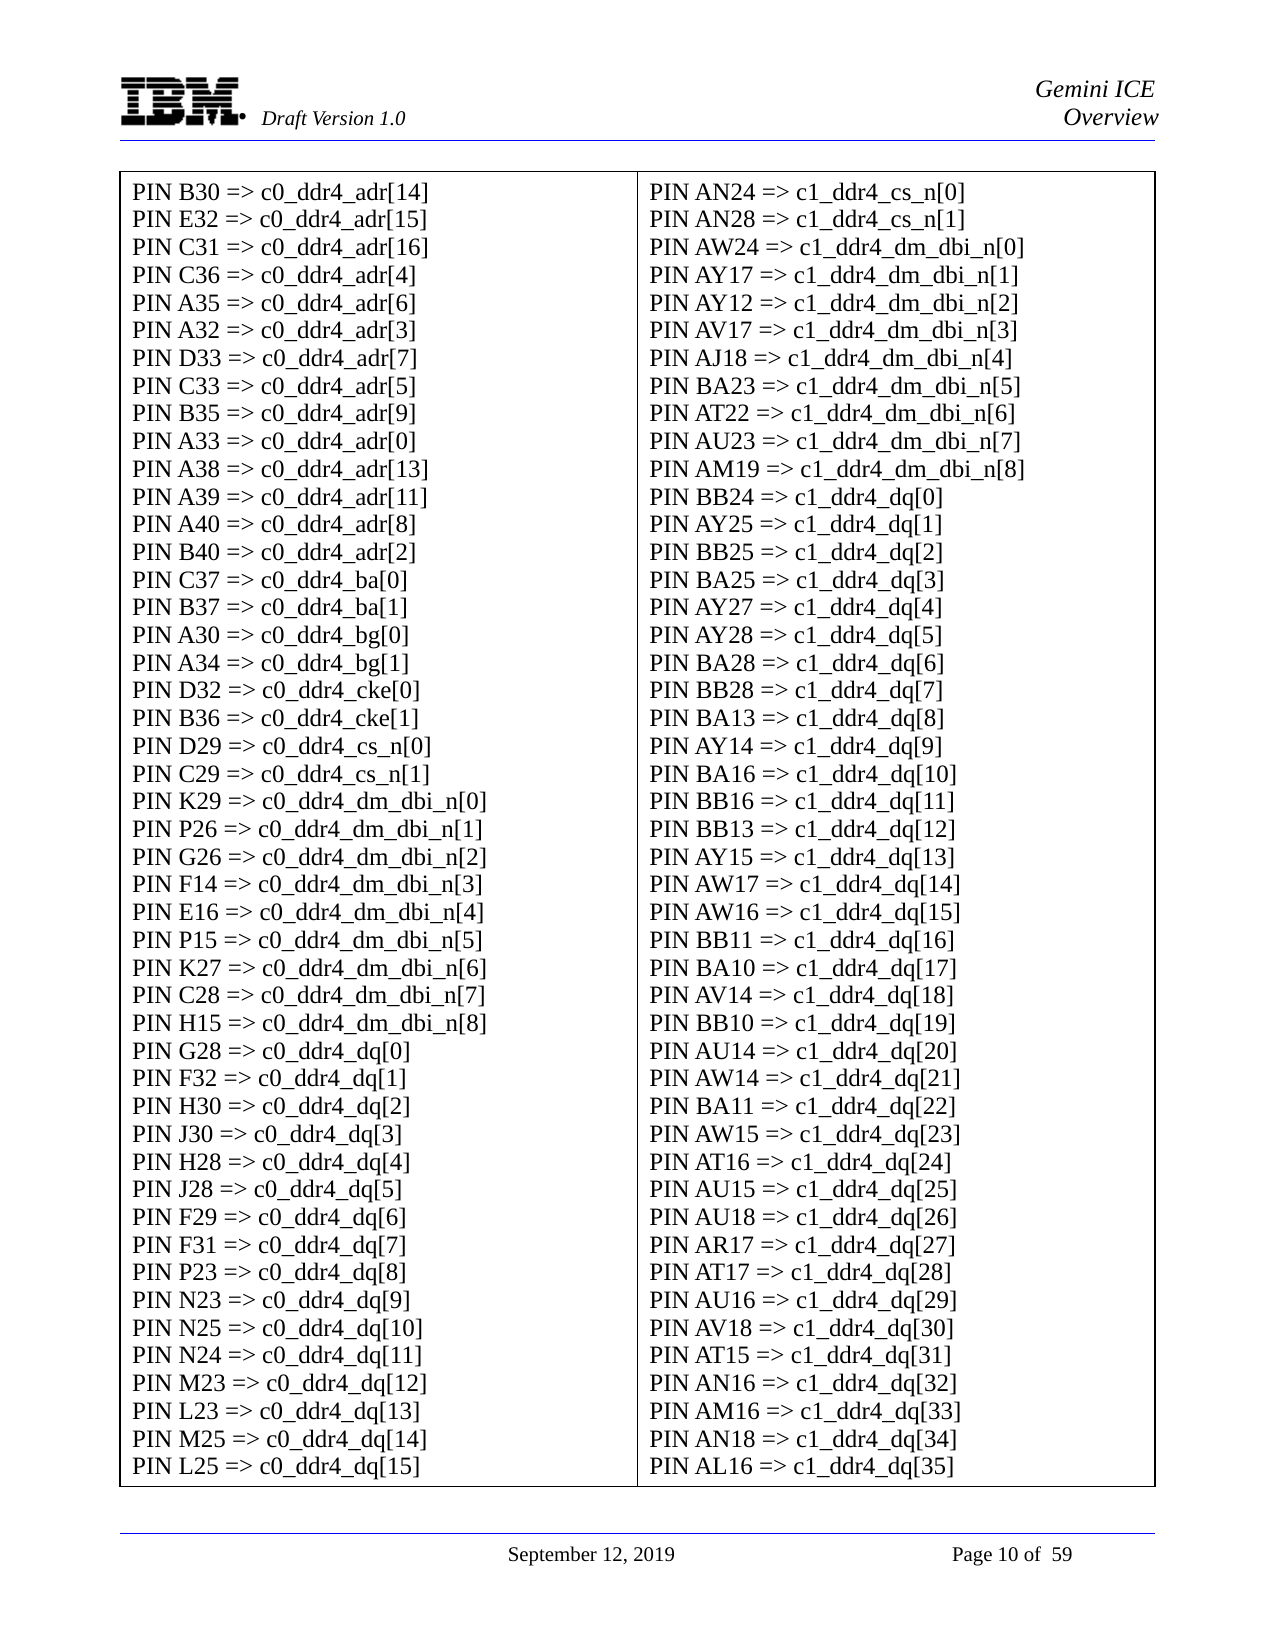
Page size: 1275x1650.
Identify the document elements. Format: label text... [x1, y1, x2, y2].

table_header PIN B30 => c0_ddr4_adr[14] PIN E32 => c0_ddr4_adr[15] PIN C31 => c0_ddr4_adr[16] PIN C36 => c0_ddr4_adr[4] PIN A35 => c0_ddr4_adr[6] PIN A32 => c0_ddr4_adr[3] PIN D33 => c0_ddr4_adr[7] PIN C33 => c0_ddr4_adr[5] PIN B35 => c0_ddr4_adr[9] PIN A33 => c0_ddr4_adr[0] PIN A38 => c0_ddr4_adr[13] PIN A39 => c0_ddr4_adr[11] PIN A40 => c0_ddr4_adr[8] PIN B40 => c0_ddr4_adr[2] PIN C37 => c0_ddr4_ba[0] PIN B37 => c0_ddr4_ba[1] PIN A30 => c0_ddr4_bg[0] PIN A34 => c0_ddr4_bg[1] PIN D32 => c0_ddr4_cke[0] PIN B36 => c0_ddr4_cke[1] PIN D29 => c0_ddr4_cs_n[0] PIN C29 => c0_ddr4_cs_n[1] PIN K29 => c0_ddr4_dm_dbi_n[0] PIN P26 => c0_ddr4_dm_dbi_n[1] PIN G26 => c0_ddr4_dm_dbi_n[2] PIN F14 => c0_ddr4_dm_dbi_n[3] PIN E16 => c0_ddr4_dm_dbi_n[4] PIN P15 => c0_ddr4_dm_dbi_n[5] PIN K27 => c0_ddr4_dm_dbi_n[6] PIN C28 => c0_ddr4_dm_dbi_n[7] PIN H15 => c0_ddr4_dm_dbi_n[8] PIN G28 => c0_ddr4_dq[0] PIN F32 => c0_ddr4_dq[1] PIN H30 => c0_ddr4_dq[2] PIN J30 => c0_ddr4_dq[3] PIN H28 => c0_ddr4_dq[4] PIN J28 => c0_ddr4_dq[5] PIN F29 => c0_ddr4_dq[6] PIN F31 => c0_ddr4_dq[7] PIN P23 => c0_ddr4_dq[8] PIN N23 => c0_ddr4_dq[9] PIN N25 => c0_ddr4_dq[10] PIN N24 => c0_ddr4_dq[11] PIN M23 => c0_ddr4_dq[12] PIN L23 => c0_ddr4_dq[13] PIN M25 => c0_ddr4_dq[14] PIN L25 => c0_ddr4_dq[15] [121, 172, 637, 1486]
picture [120, 76, 240, 127]
table_header PIN AN24 => c1_ddr4_cs_n[0] PIN AN28 => c1_ddr4_cs_n[1] PIN AW24 => c1_ddr4_dm_dbi_n[0] PIN AY17 => c1_ddr4_dm_dbi_n[1] PIN AY12 => c1_ddr4_dm_dbi_n[2] PIN AV17 => c1_ddr4_dm_dbi_n[3] PIN AJ18 => c1_ddr4_dm_dbi_n[4] PIN BA23 => c1_ddr4_dm_dbi_n[5] PIN AT22 => c1_ddr4_dm_dbi_n[6] PIN AU23 => c1_ddr4_dm_dbi_n[7] PIN AM19 => c1_ddr4_dm_dbi_n[8] PIN BB24 => c1_ddr4_dq[0] PIN AY25 => c1_ddr4_dq[1] PIN BB25 => c1_ddr4_dq[2] PIN BA25 => c1_ddr4_dq[3] PIN AY27 => c1_ddr4_dq[4] PIN AY28 => c1_ddr4_dq[5] PIN BA28 => c1_ddr4_dq[6] PIN BB28 => c1_ddr4_dq[7] PIN BA13 => c1_ddr4_dq[8] PIN AY14 => c1_ddr4_dq[9] PIN BA16 => c1_ddr4_dq[10] PIN BB16 => c1_ddr4_dq[11] PIN BB13 => c1_ddr4_dq[12] PIN AY15 => c1_ddr4_dq[13] PIN AW17 => c1_ddr4_dq[14] PIN AW16 => c1_ddr4_dq[15] PIN BB11 => c1_ddr4_dq[16] PIN BA10 => c1_ddr4_dq[17] PIN AV14 => c1_ddr4_dq[18] PIN BB10 => c1_ddr4_dq[19] PIN AU14 => c1_ddr4_dq[20] PIN AW14 => c1_ddr4_dq[21] PIN BA11 => c1_ddr4_dq[22] PIN AW15 => c1_ddr4_dq[23] PIN AT16 => c1_ddr4_dq[24] PIN AU15 => c1_ddr4_dq[25] PIN AU18 => c1_ddr4_dq[26] PIN AR17 => c1_ddr4_dq[27] PIN AT17 => c1_ddr4_dq[28] PIN AU16 => c1_ddr4_dq[29] PIN AV18 => c1_ddr4_dq[30] PIN AT15 => c1_ddr4_dq[31] PIN AN16 => c1_ddr4_dq[32] PIN AM16 => c1_ddr4_dq[33] PIN AN18 => c1_ddr4_dq[34] PIN AL16 => c1_ddr4_dq[35] [638, 172, 1154, 1486]
